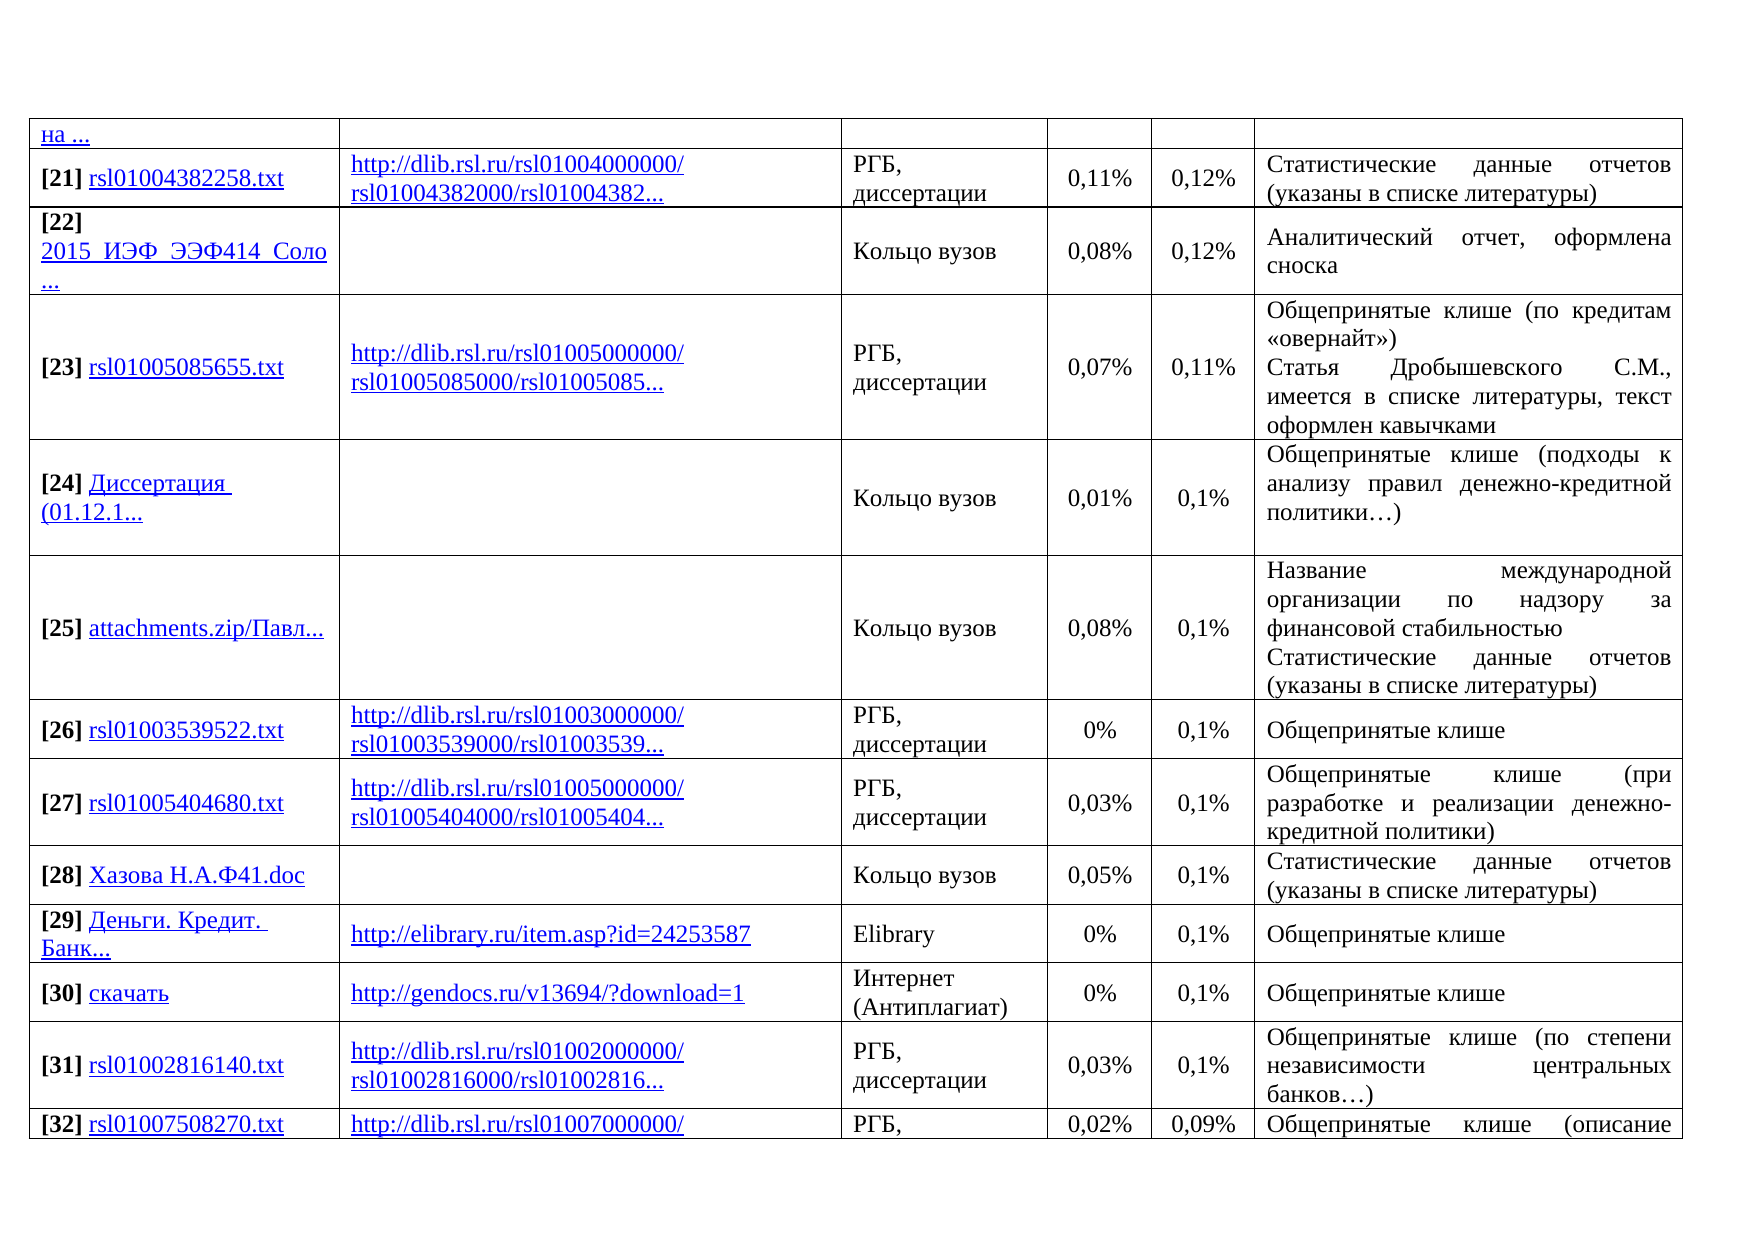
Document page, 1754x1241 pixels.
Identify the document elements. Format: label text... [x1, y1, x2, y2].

table_cell http://dlib.rsl.ru/rsl01005000000/rsl01005404000/rsl01005404... [340, 759, 841, 845]
table_cell Интернет (Антиплагиат) [842, 963, 1047, 1021]
table_cell [26] rsl01003539522.txt [30, 700, 339, 758]
table_cell 0,1% [1152, 846, 1254, 904]
table_cell [340, 440, 841, 554]
table_cell 0,1% [1152, 440, 1254, 554]
table_cell 0,1% [1152, 700, 1254, 758]
table_cell [842, 119, 1047, 148]
table_cell http://dlib.rsl.ru/rsl01005000000/rsl01005085000/rsl01005085... [340, 295, 841, 438]
table_cell Общепринятые клише (при разработке и реализации денежно-кредитной политики) [1255, 759, 1682, 845]
table_cell http://dlib.rsl.ru/rsl01004000000/rsl01004382000/rsl01004382... [340, 149, 841, 206]
table_cell http://dlib.rsl.ru/rsl01002000000/rsl01002816000/rsl01002816... [340, 1022, 841, 1108]
table_cell [340, 119, 841, 148]
table_cell РГБ, [842, 1109, 1047, 1138]
table_cell Общепринятые клише [1255, 700, 1682, 758]
table_cell [28] Хазова Н.А.Ф41.doc [30, 846, 339, 904]
table_cell [31] rsl01002816140.txt [30, 1022, 339, 1108]
table_cell 0,1% [1152, 759, 1254, 845]
table_cell [340, 556, 841, 699]
table_cell на ... [30, 119, 339, 148]
table_cell 0,09% [1152, 1109, 1254, 1138]
table_cell Кольцо вузов [842, 208, 1047, 294]
table_cell http://elibrary.ru/item.asp?id=24253587 [340, 905, 841, 962]
table_cell РГБ, диссертации [842, 149, 1047, 206]
table_cell Elibrary [842, 905, 1047, 962]
table_cell [23] rsl01005085655.txt [30, 295, 339, 438]
table_cell [340, 846, 841, 904]
table_cell [340, 208, 841, 294]
table_cell 0,03% [1048, 759, 1151, 845]
table_cell 0,11% [1152, 295, 1254, 438]
table_cell 0,08% [1048, 556, 1151, 699]
table_cell [25] attachments.zip/Павл... [30, 556, 339, 699]
table_cell 0,07% [1048, 295, 1151, 438]
table_cell 0,1% [1152, 1022, 1254, 1108]
table_cell 0,03% [1048, 1022, 1151, 1108]
table_cell Общепринятые клише (по степени независимости центральных банков…) [1255, 1022, 1682, 1108]
table_cell Общепринятые клише [1255, 963, 1682, 1021]
table_cell [22] 2015_ИЭФ_ЭЭФ414_Соло... [30, 208, 339, 294]
table_cell [21] rsl01004382258.txt [30, 149, 339, 206]
table_cell Статистические данные отчетов (указаны в списке литературы) [1255, 846, 1682, 904]
table_cell РГБ, диссертации [842, 1022, 1047, 1108]
table_cell 0,1% [1152, 905, 1254, 962]
table_cell 0,1% [1152, 556, 1254, 699]
table_cell Общепринятые клише [1255, 905, 1682, 962]
table_cell [32] rsl01007508270.txt [30, 1109, 339, 1138]
table_cell Кольцо вузов [842, 440, 1047, 554]
table_cell РГБ, диссертации [842, 759, 1047, 845]
table_cell [24] Диссертация (01.12.1... [30, 440, 339, 554]
table_cell 0,12% [1152, 208, 1254, 294]
table_cell 0,02% [1048, 1109, 1151, 1138]
table_cell [27] rsl01005404680.txt [30, 759, 339, 845]
table_cell РГБ, диссертации [842, 295, 1047, 438]
table_cell 0% [1048, 700, 1151, 758]
table_cell 0,11% [1048, 149, 1151, 206]
table_cell Аналитический отчет, оформлена сноска [1255, 208, 1682, 294]
table_cell [1152, 119, 1254, 148]
table_cell [1048, 119, 1151, 148]
table_cell 0,1% [1152, 963, 1254, 1021]
table_cell 0% [1048, 905, 1151, 962]
table_cell Кольцо вузов [842, 556, 1047, 699]
table_cell 0,08% [1048, 208, 1151, 294]
table_cell http://dlib.rsl.ru/rsl01003000000/rsl01003539000/rsl01003539... [340, 700, 841, 758]
table_cell 0% [1048, 963, 1151, 1021]
table_cell Статистические данные отчетов (указаны в списке литературы) [1255, 149, 1682, 206]
table_cell 0,12% [1152, 149, 1254, 206]
table_cell http://gendocs.ru/v13694/?download=1 [340, 963, 841, 1021]
table_cell Общепринятые клише (описание [1255, 1109, 1682, 1138]
table_cell 0,01% [1048, 440, 1151, 554]
table_cell [1255, 119, 1682, 148]
table_cell Название международной организации по надзору за финансовой стабильностью Статистические данные отчетов (указаны в списке литературы) [1255, 556, 1682, 699]
table_cell РГБ, диссертации [842, 700, 1047, 758]
table_cell 0,05% [1048, 846, 1151, 904]
table_cell [30] скачать [30, 963, 339, 1021]
table_cell [29] Деньги. Кредит. Банк... [30, 905, 339, 962]
table_cell Общепринятые клише (подходы к анализу правил денежно-кредитной политики…) [1255, 440, 1682, 554]
table_cell Общепринятые клише (по кредитам «овернайт») Статья Дробышевского С.М., имеется в списке литературы, текст оформлен кавычками [1255, 295, 1682, 438]
table_cell http://dlib.rsl.ru/rsl01007000000/ [340, 1109, 841, 1138]
table_cell Кольцо вузов [842, 846, 1047, 904]
